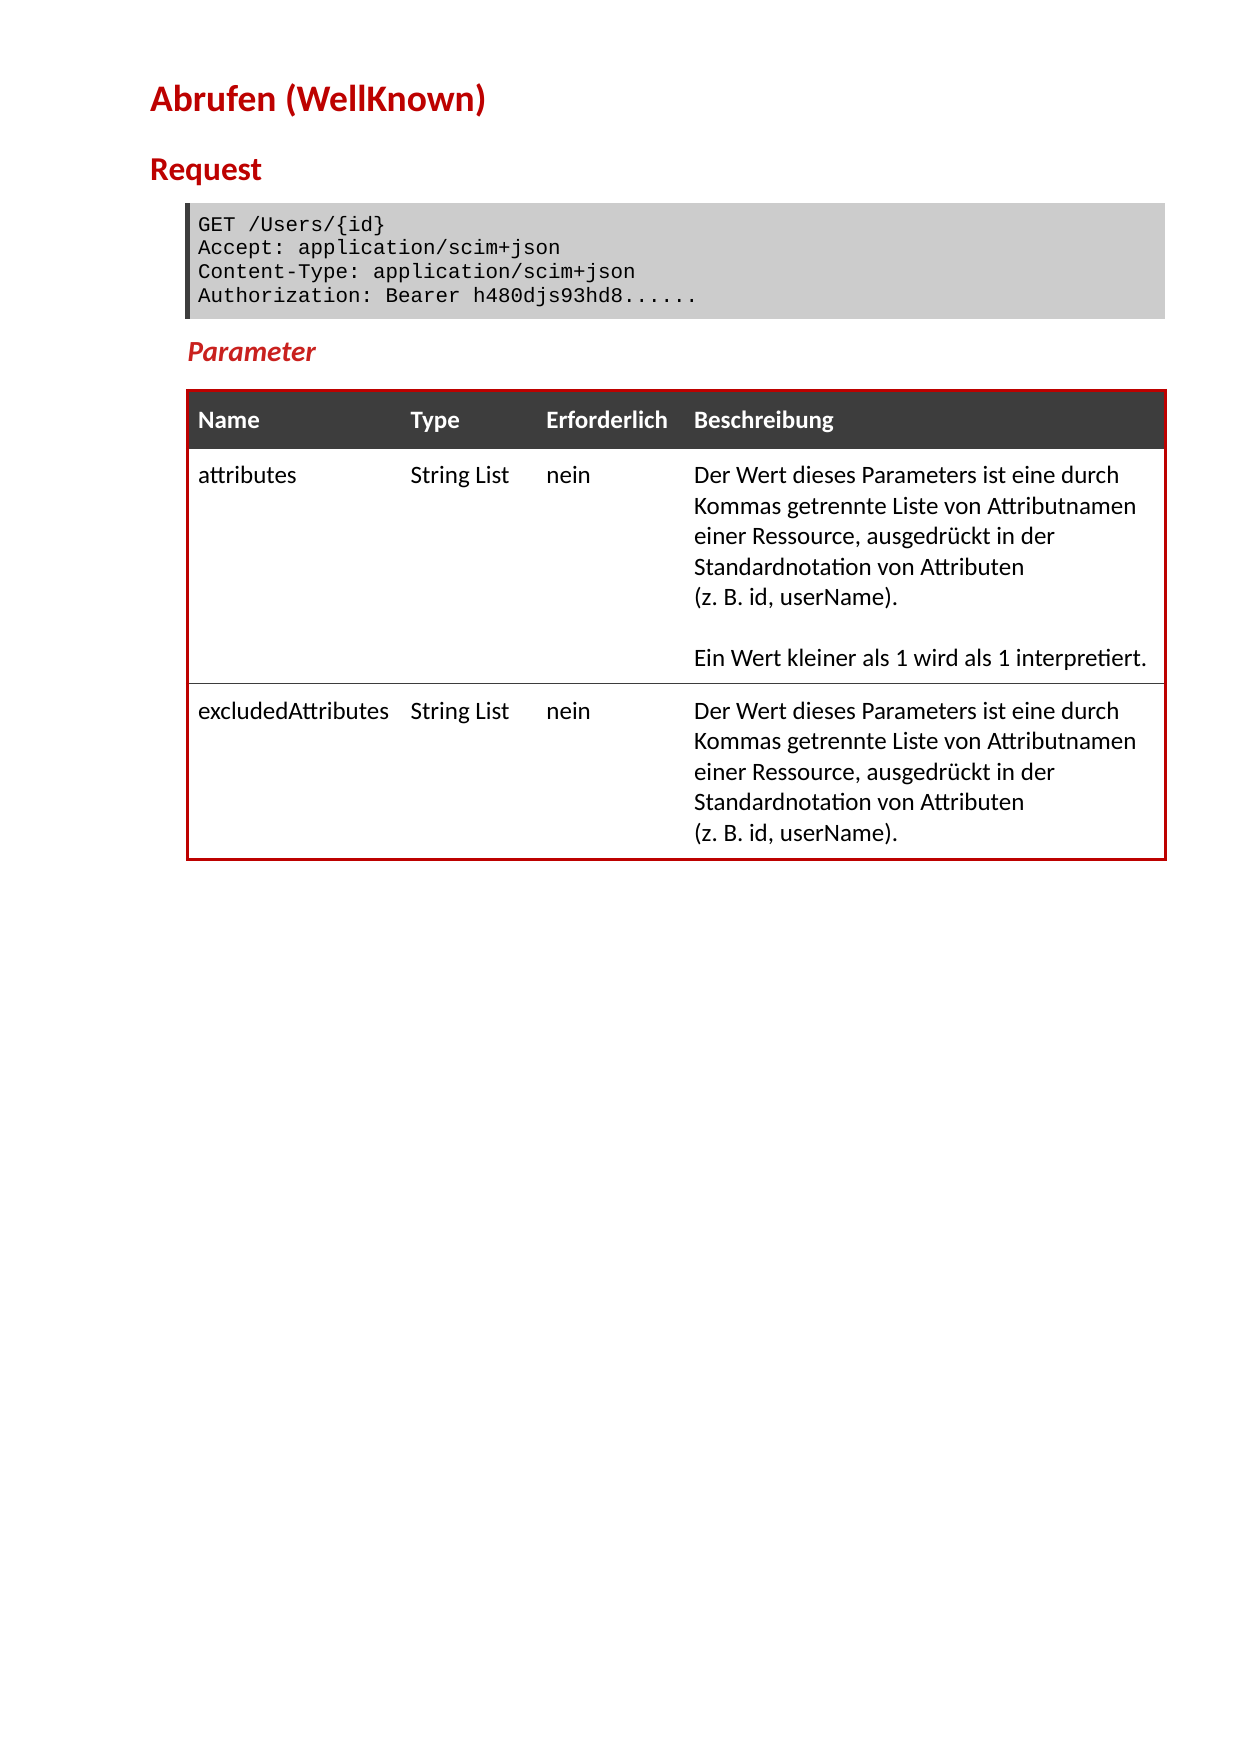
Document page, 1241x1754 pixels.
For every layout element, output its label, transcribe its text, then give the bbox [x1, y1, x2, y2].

table_header Erforderlich [536, 392, 683, 448]
table_cell Der Wert dieses Parameters ist eine durch Kommas getrennte Liste von Attributnamen einer Ressource, ausgedrückt in der Standardnotation von Attributen (z. B. id, userName). Ein Wert kleiner als 1 wird als 1 interpretiert. [684, 449, 1164, 683]
subtitle Abrufen (WellKnown) [150, 75, 1165, 121]
table_cell String List [400, 684, 536, 858]
table_cell Der Wert dieses Parameters ist eine durch Kommas getrennte Liste von Attributnamen einer Ressource, ausgedrückt in der Standardnotation von Attributen (z. B. id, userName). [684, 684, 1164, 858]
table_cell String List [400, 449, 536, 683]
table_cell nein [536, 684, 683, 858]
text Parameter [187, 333, 1165, 369]
table_cell nein [536, 449, 683, 683]
table_cell attributes [189, 449, 400, 683]
table_header Beschreibung [684, 392, 1164, 448]
subtitle Request [150, 148, 1165, 189]
table_cell excludedAttributes [189, 684, 400, 858]
table_header GET /Users/{id} Accept: application/scim+json Content-Type: application/scim+json Authorization: Bearer h480djs93hd8...... [190, 203, 1165, 319]
table_header Type [400, 392, 536, 448]
table_header Name [189, 392, 400, 448]
